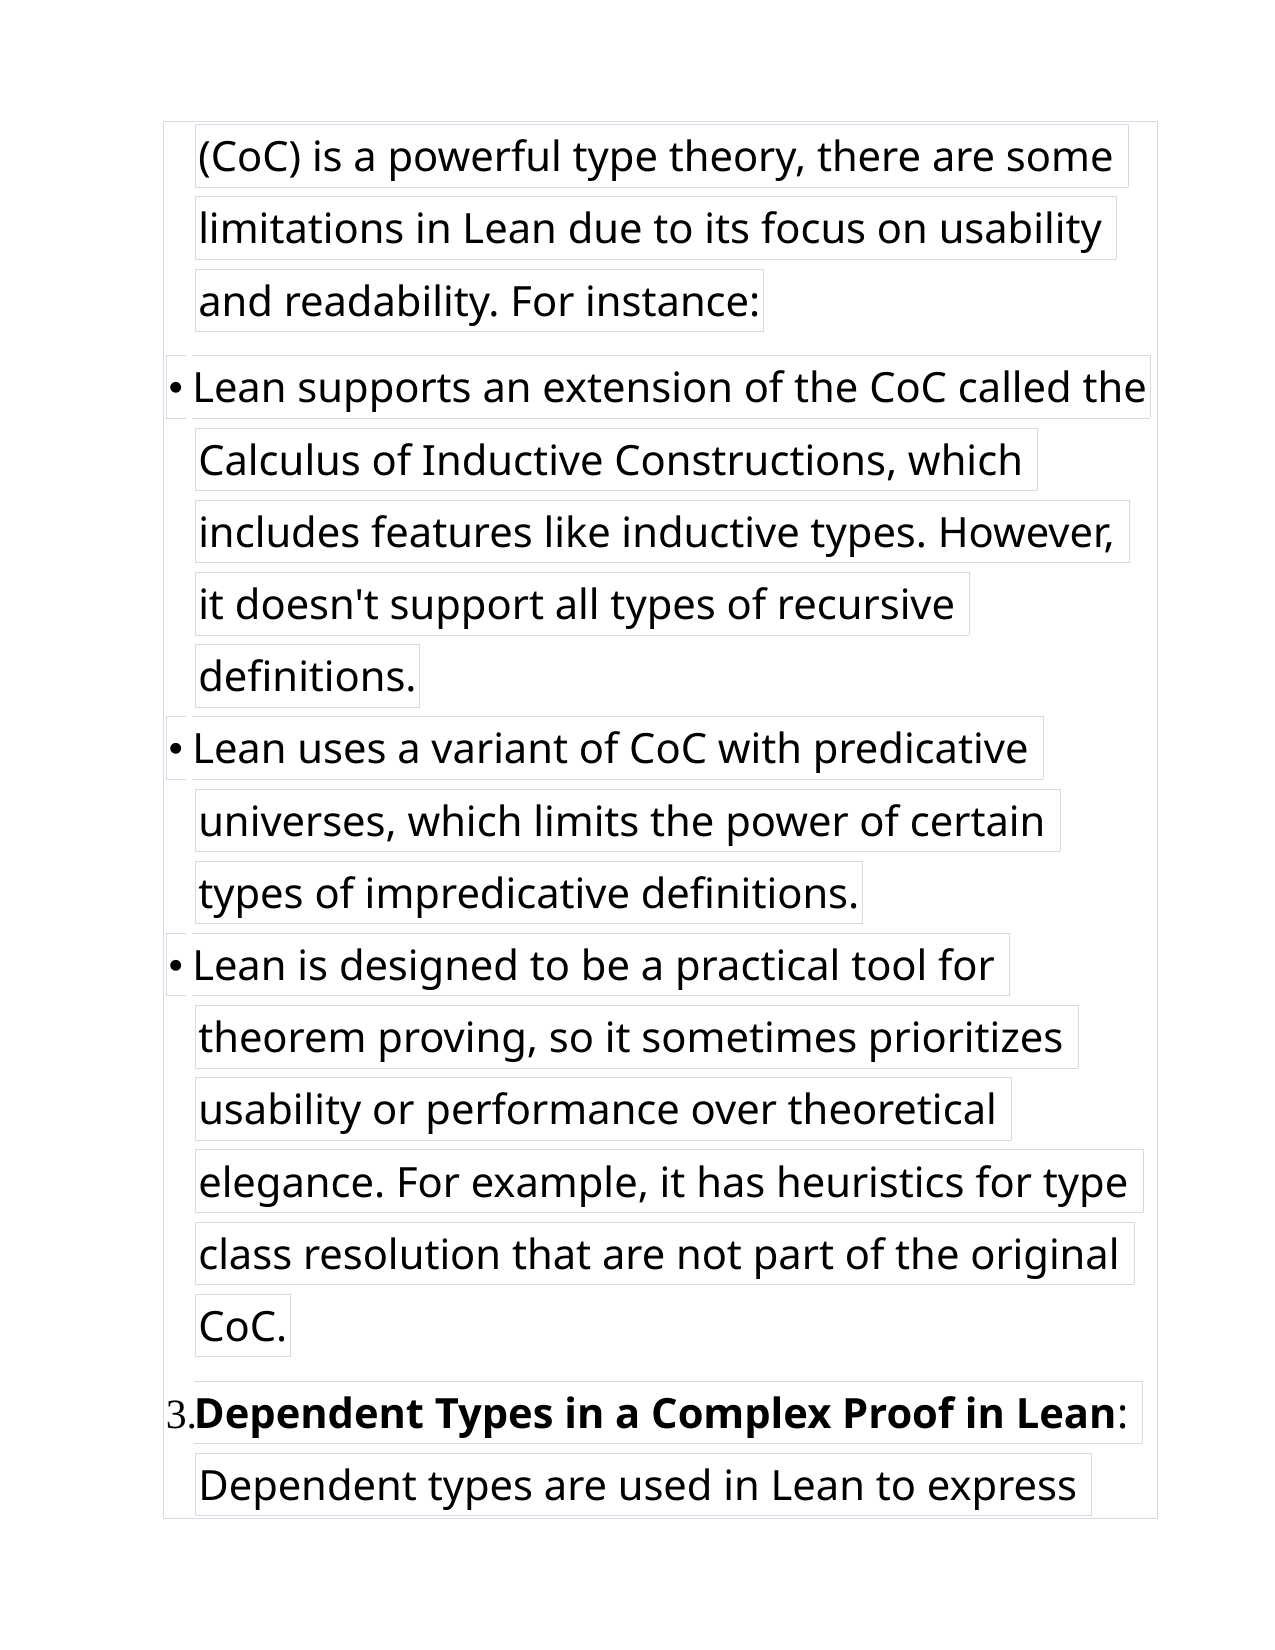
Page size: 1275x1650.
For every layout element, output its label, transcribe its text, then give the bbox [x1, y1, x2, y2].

list Lean uses a variant of CoC with predicative universes, which limits the power of certain types of impredicative definitions. [164, 713, 1157, 923]
list (CoC) is a powerful type theory, there are some limitations in Lean due to its focus on usability and readability. For instance: [164, 122, 1157, 331]
list Lean is designed to be a practical tool for theorem proving, so it sometimes prioritizes usability or performance over theoretical elegance. For example, it has heuristics for type class resolution that are not part of the original CoC. [164, 930, 1157, 1357]
list Lean supports an extension of the CoC called the Calculus of Inductive Constructions, which includes features like inductive types. However, it doesn't support all types of recursive definitions. [164, 352, 1157, 707]
list Dependent Types in a Complex Proof in Lean: Dependent types are used in Lean to express [164, 1377, 1157, 1518]
